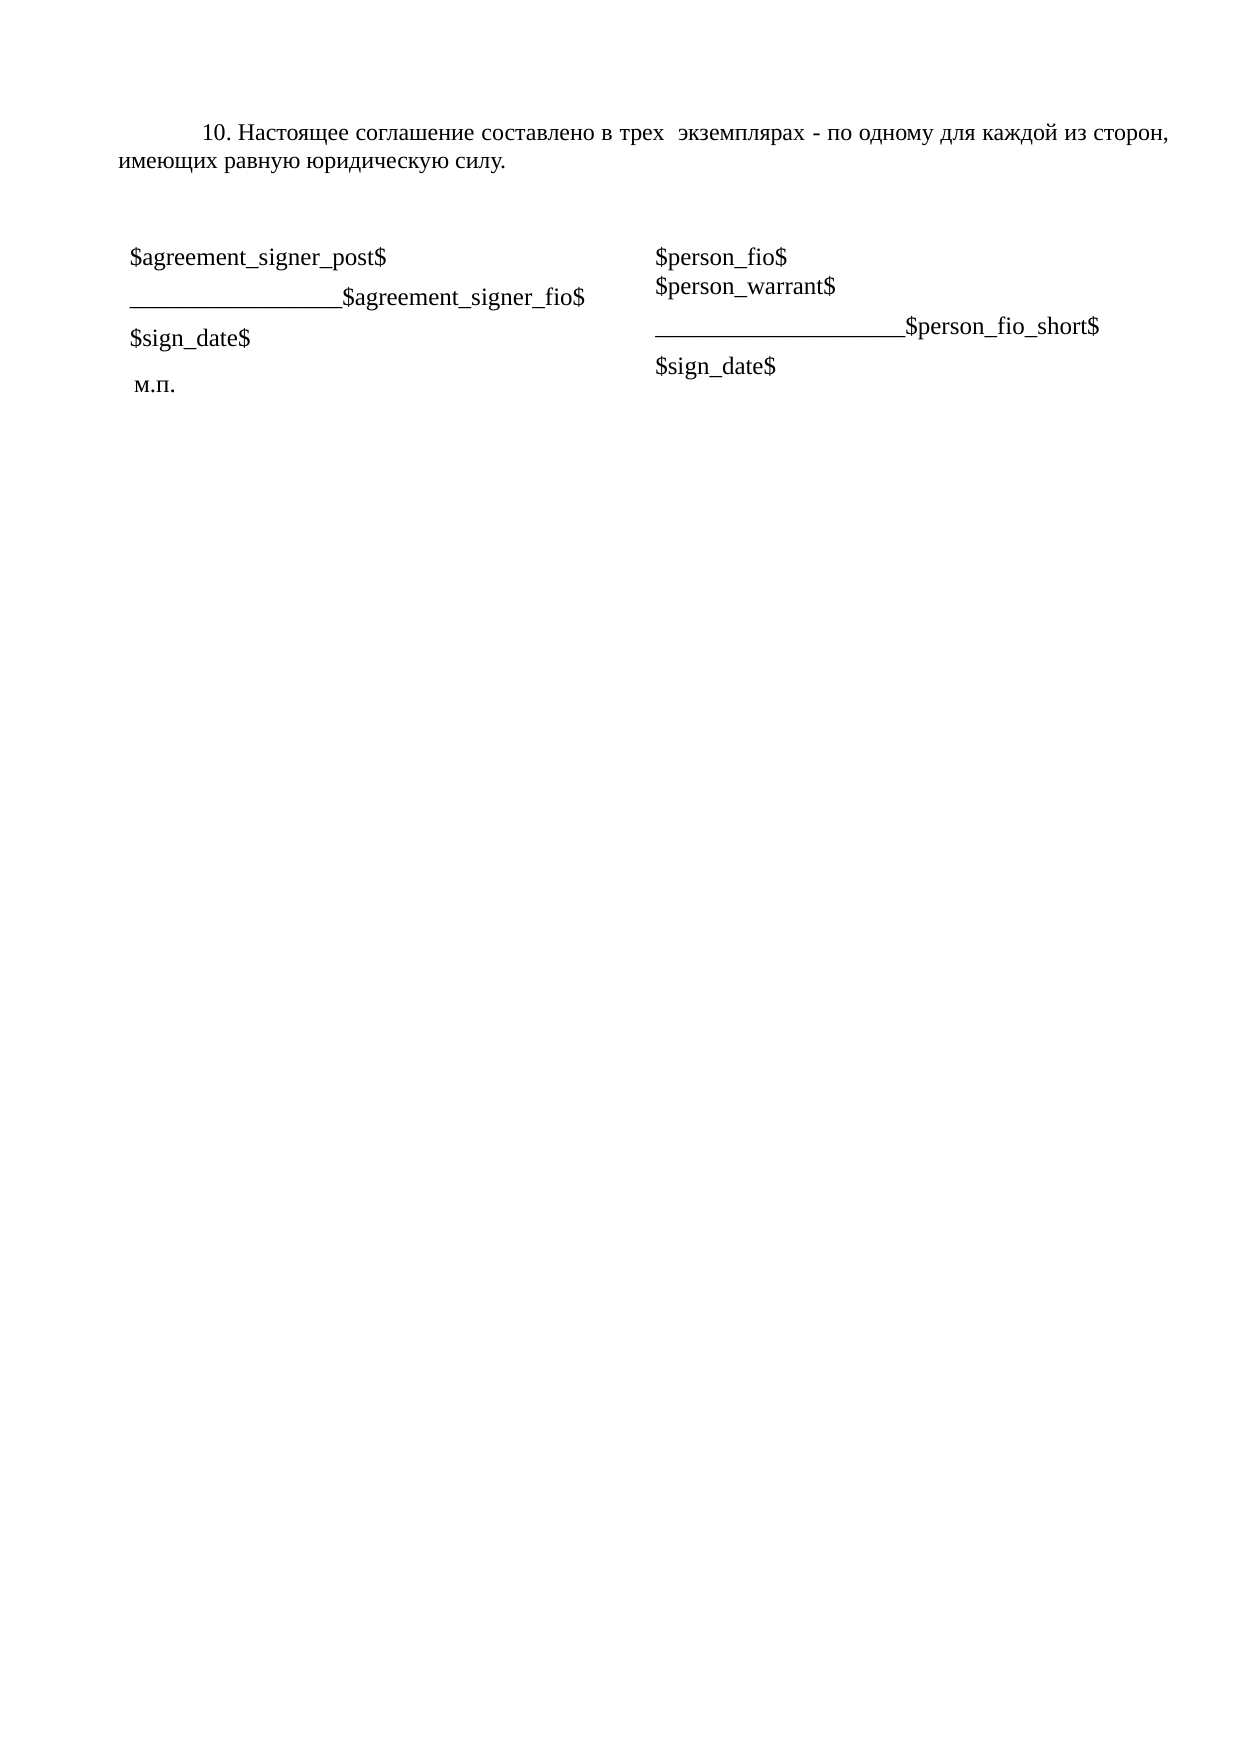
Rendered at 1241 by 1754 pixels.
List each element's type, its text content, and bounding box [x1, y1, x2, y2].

table_cell $sign_date$ [124, 317, 638, 357]
list Настоящее соглашение составлено в трех экземплярах - по одному для каждой из сторон, имеющих равную юридическую силу. [118, 118, 1169, 173]
table_cell ____________________$person_fio_short$ [649, 306, 1164, 346]
table_header [118, 231, 644, 449]
table_header $person_fio$ $person_warrant$ [649, 237, 1164, 306]
table_cell _________________$agreement_signer_fio$ [124, 277, 638, 317]
table_header $agreement_signer_post$ [124, 237, 638, 277]
table_cell $sign_date$ [649, 346, 1164, 415]
table_header [644, 231, 1169, 449]
